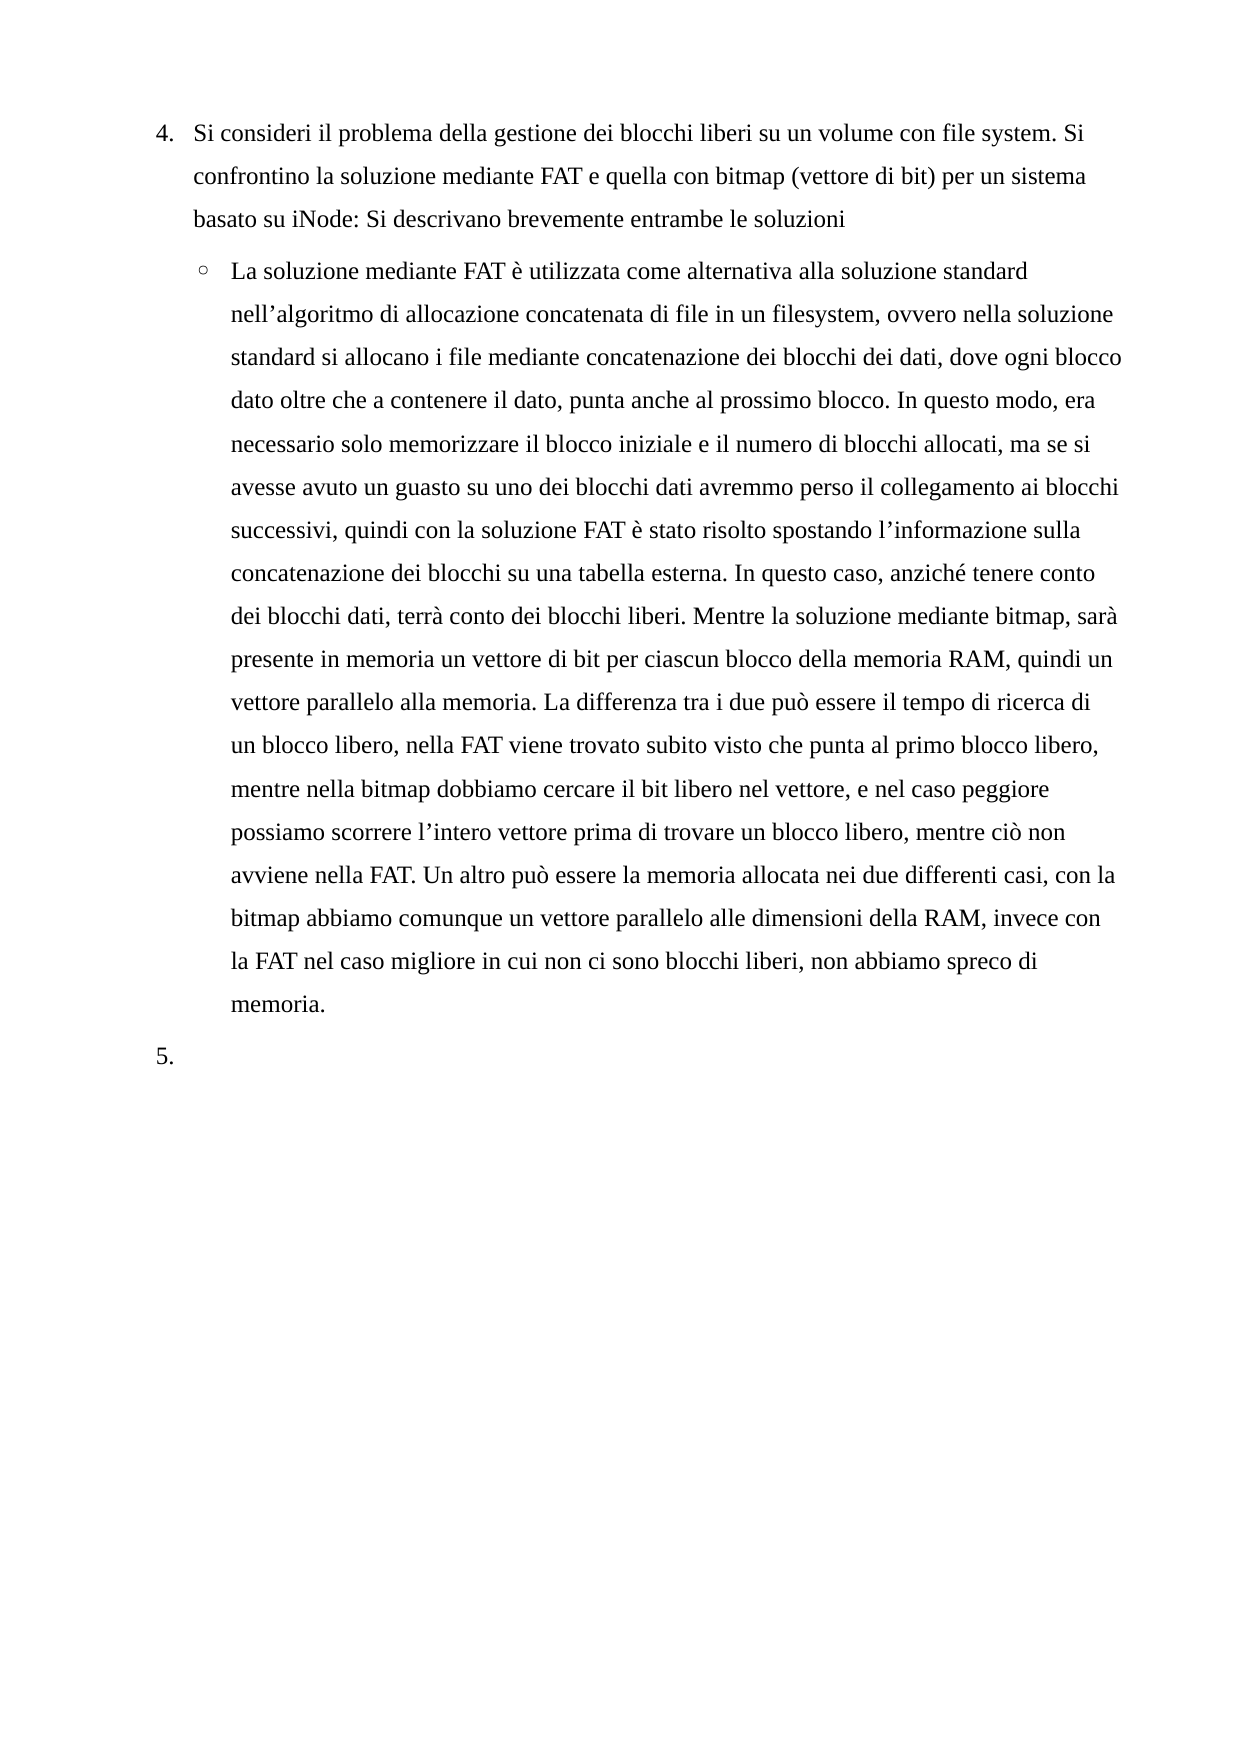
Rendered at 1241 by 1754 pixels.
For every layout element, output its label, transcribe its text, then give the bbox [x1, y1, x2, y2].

list Si consideri il problema della gestione dei blocchi liberi su un volume con file system. Si confrontino la soluzione mediante FAT e quella con bitmap (vettore di bit) per un sistema basato su iNode: Si descrivano brevemente entrambe le soluzioni [156, 118, 1122, 233]
list La soluzione mediante FAT è utilizzata come alternativa alla soluzione standard nell’algoritmo di allocazione concatenata di file in un filesystem, ovvero nella soluzione standard si allocano i file mediante concatenazione dei blocchi dei dati, dove ogni blocco dato oltre che a contenere il dato, punta anche al prossimo blocco. In questo modo, era necessario solo memorizzare il blocco iniziale e il numero di blocchi allocati, ma se si avesse avuto un guasto su uno dei blocchi dati avremmo perso il collegamento ai blocchi successivi, quindi con la soluzione FAT è stato risolto spostando l’informazione sulla concatenazione dei blocchi su una tabella esterna. In questo caso, anziché tenere conto dei blocchi dati, terrà conto dei blocchi liberi. Mentre la soluzione mediante bitmap, sarà presente in memoria un vettore di bit per ciascun blocco della memoria RAM, quindi un vettore parallelo alla memoria. La differenza tra i due può essere il tempo di ricerca di un blocco libero, nella FAT viene trovato subito visto che punta al primo blocco libero, mentre nella bitmap dobbiamo cercare il bit libero nel vettore, e nel caso peggiore possiamo scorrere l’intero vettore prima di trovare un blocco libero, mentre ciò non avviene nella FAT. Un altro può essere la memoria allocata nei due differenti casi, con la bitmap abbiamo comunque un vettore parallelo alle dimensioni della RAM, invece con la FAT nel caso migliore in cui non ci sono blocchi liberi, non abbiamo spreco di memoria. [193, 256, 1122, 1018]
